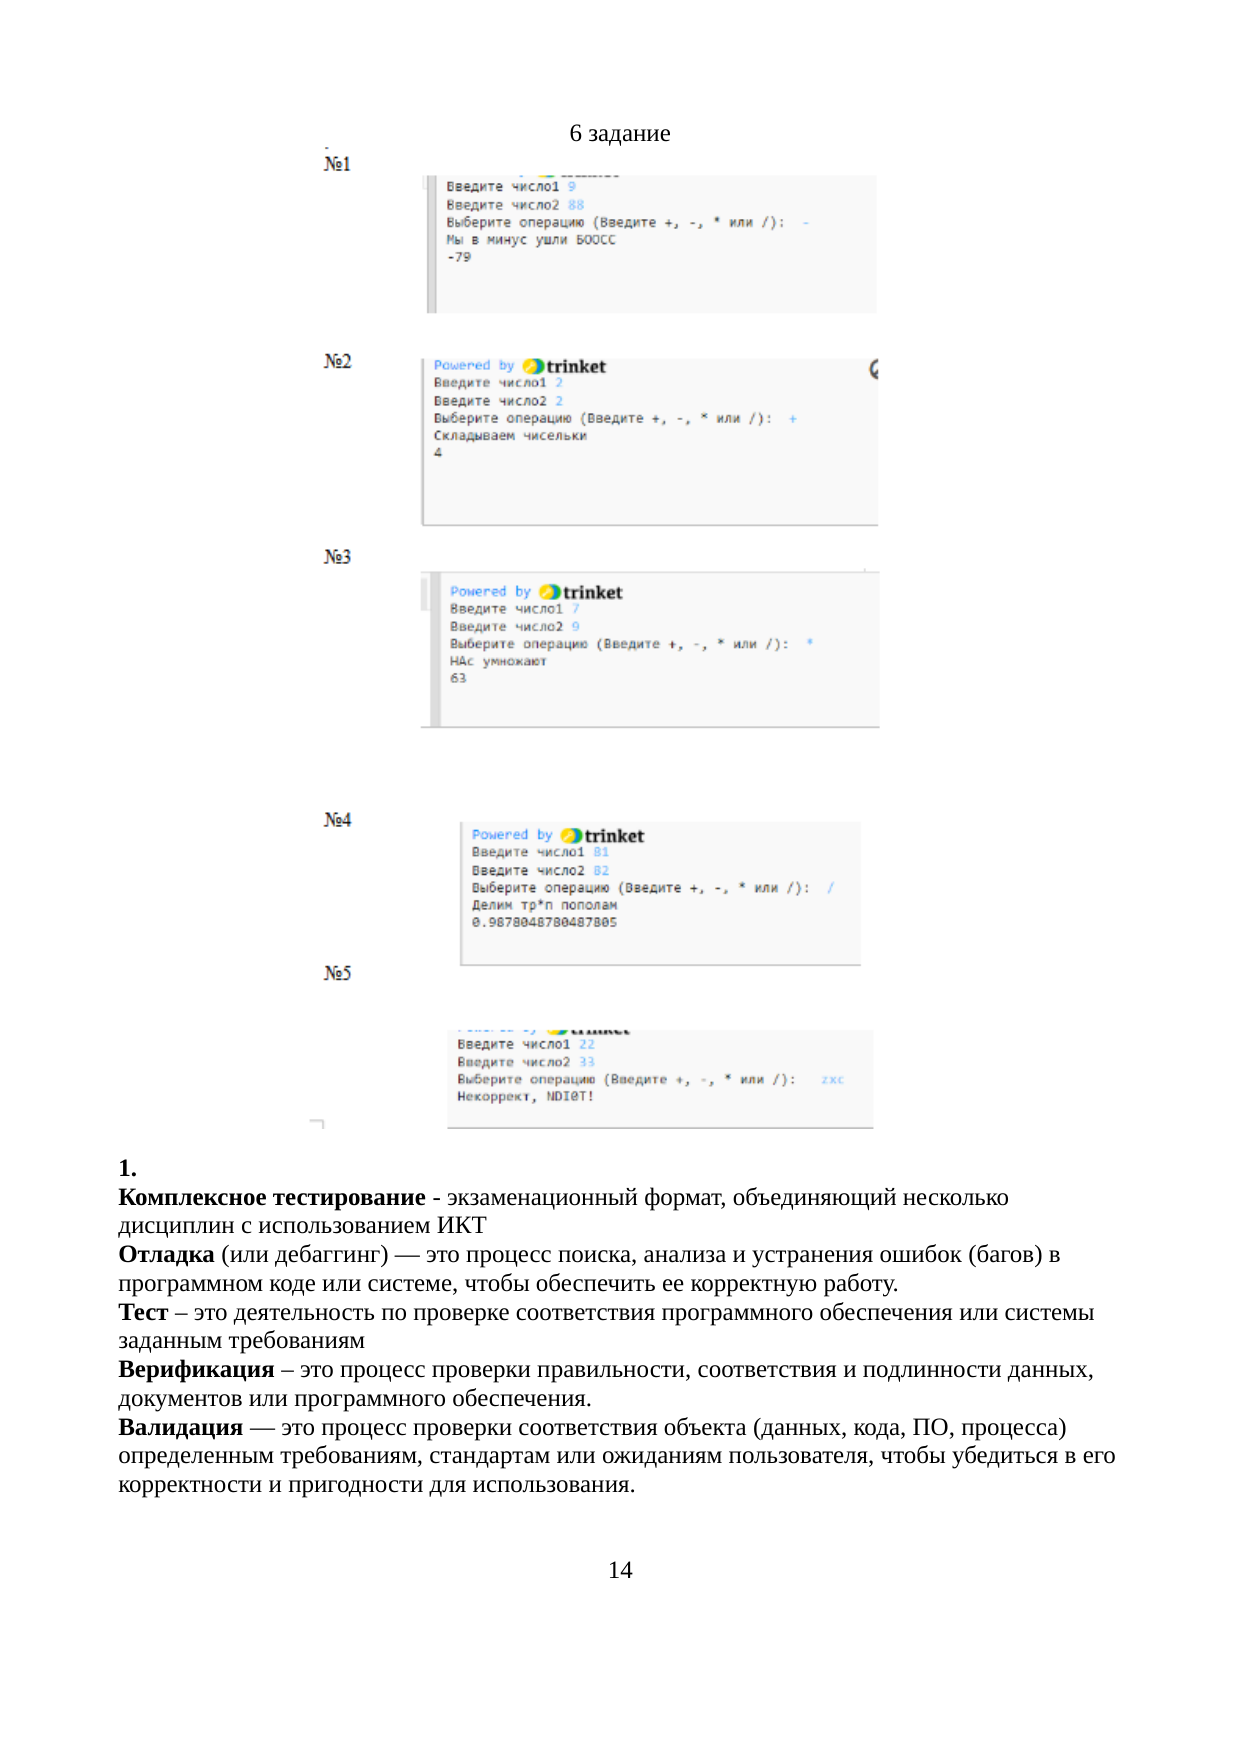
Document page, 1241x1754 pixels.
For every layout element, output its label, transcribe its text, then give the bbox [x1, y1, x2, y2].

text Комплексное тестирование - экзаменационный формат, объединяющий несколько дисциплин с использованием ИКТ [118, 1182, 1122, 1239]
text Тест – это деятельность по проверке соответствия программного обеспечения или системы заданным требованиям [118, 1297, 1122, 1354]
text 1. [118, 1153, 1122, 1182]
text Отладка (или дебаггинг) — это процесс поиска, анализа и устранения ошибок (багов) в программном коде или системе, чтобы обеспечить ее корректную работу. [118, 1239, 1122, 1297]
text 14 [118, 1556, 1122, 1584]
text Верификация – это процесс проверки правильности, соответствия и подлинности данных, документов или программного обеспечения. [118, 1354, 1122, 1412]
picture [288, 146, 952, 1129]
text 6 задание [118, 118, 1122, 147]
text Валидация — это процесс проверки соответствия объекта (данных, кода, ПО, процесса) определенным требованиям, стандартам или ожиданиям пользователя, чтобы убедиться в его корректности и пригодности для использования. [118, 1412, 1122, 1498]
